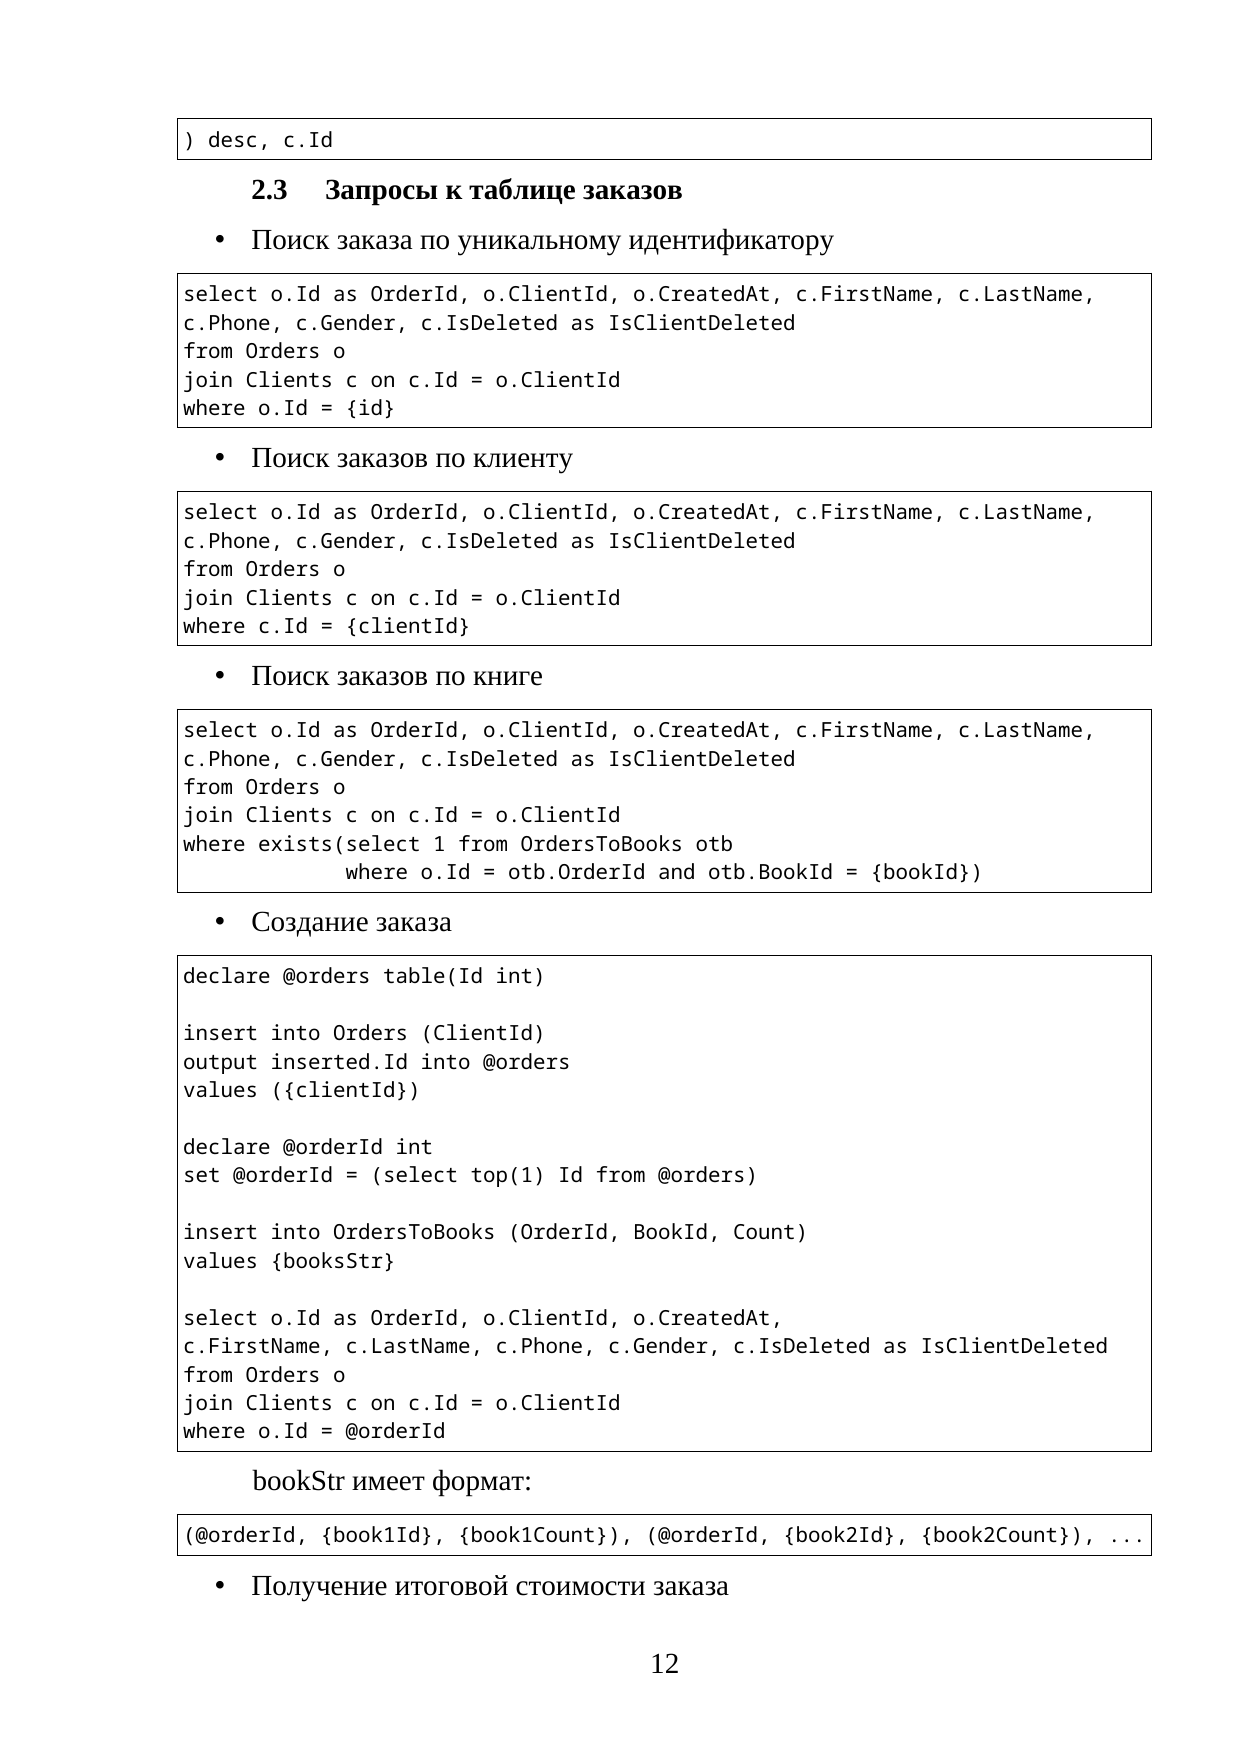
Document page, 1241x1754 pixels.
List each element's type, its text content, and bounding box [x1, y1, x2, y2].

list Получение итоговой стоимости заказа [215, 1568, 1152, 1601]
table_header select o.Id as OrderId, o.ClientId, o.CreatedAt, c.FirstName, c.LastName, c.Phone, c.Gender, c.IsDeleted as IsClientDeleted from Orders o join Clients c on c.Id = o.ClientId where c.Id = {clientId} [178, 492, 1151, 645]
table_header select o.Id as OrderId, o.ClientId, o.CreatedAt, c.FirstName, c.LastName, c.Phone, c.Gender, c.IsDeleted as IsClientDeleted from Orders o join Clients c on c.Id = o.ClientId where o.Id = {id} [178, 274, 1151, 427]
table_header ) desc, c.Id [178, 119, 1151, 159]
list Создание заказа [215, 904, 1152, 938]
list Поиск заказа по уникальному идентификатору [215, 222, 1152, 256]
list Поиск заказов по клиенту [215, 440, 1152, 474]
table_header (@orderId, {book1Id}, {book1Count}), (@orderId, {book2Id}, {book2Count}), ... [178, 1515, 1151, 1555]
subtitle Запросы к таблице заказов [251, 172, 1152, 205]
list bookStr имеет формат: [215, 1463, 1152, 1497]
table_header select o.Id as OrderId, o.ClientId, o.CreatedAt, c.FirstName, c.LastName, c.Phone, c.Gender, c.IsDeleted as IsClientDeleted from Orders o join Clients c on c.Id = o.ClientId where exists(select 1 from OrdersToBooks otb where o.Id = otb.OrderId and otb.BookId = {bookId}) [178, 710, 1151, 892]
table_header declare @orders table(Id int) insert into Orders (ClientId) output inserted.Id into @orders values ({clientId}) declare @orderId int set @orderId = (select top(1) Id from @orders) insert into OrdersToBooks (OrderId, BookId, Count) values {booksStr} select o.Id as OrderId, o.ClientId, o.CreatedAt, c.FirstName, c.LastName, c.Phone, c.Gender, c.IsDeleted as IsClientDeleted from Orders o join Clients c on c.Id = o.ClientId where o.Id = @orderId [178, 956, 1151, 1451]
list Поиск заказов по книге [215, 658, 1152, 692]
